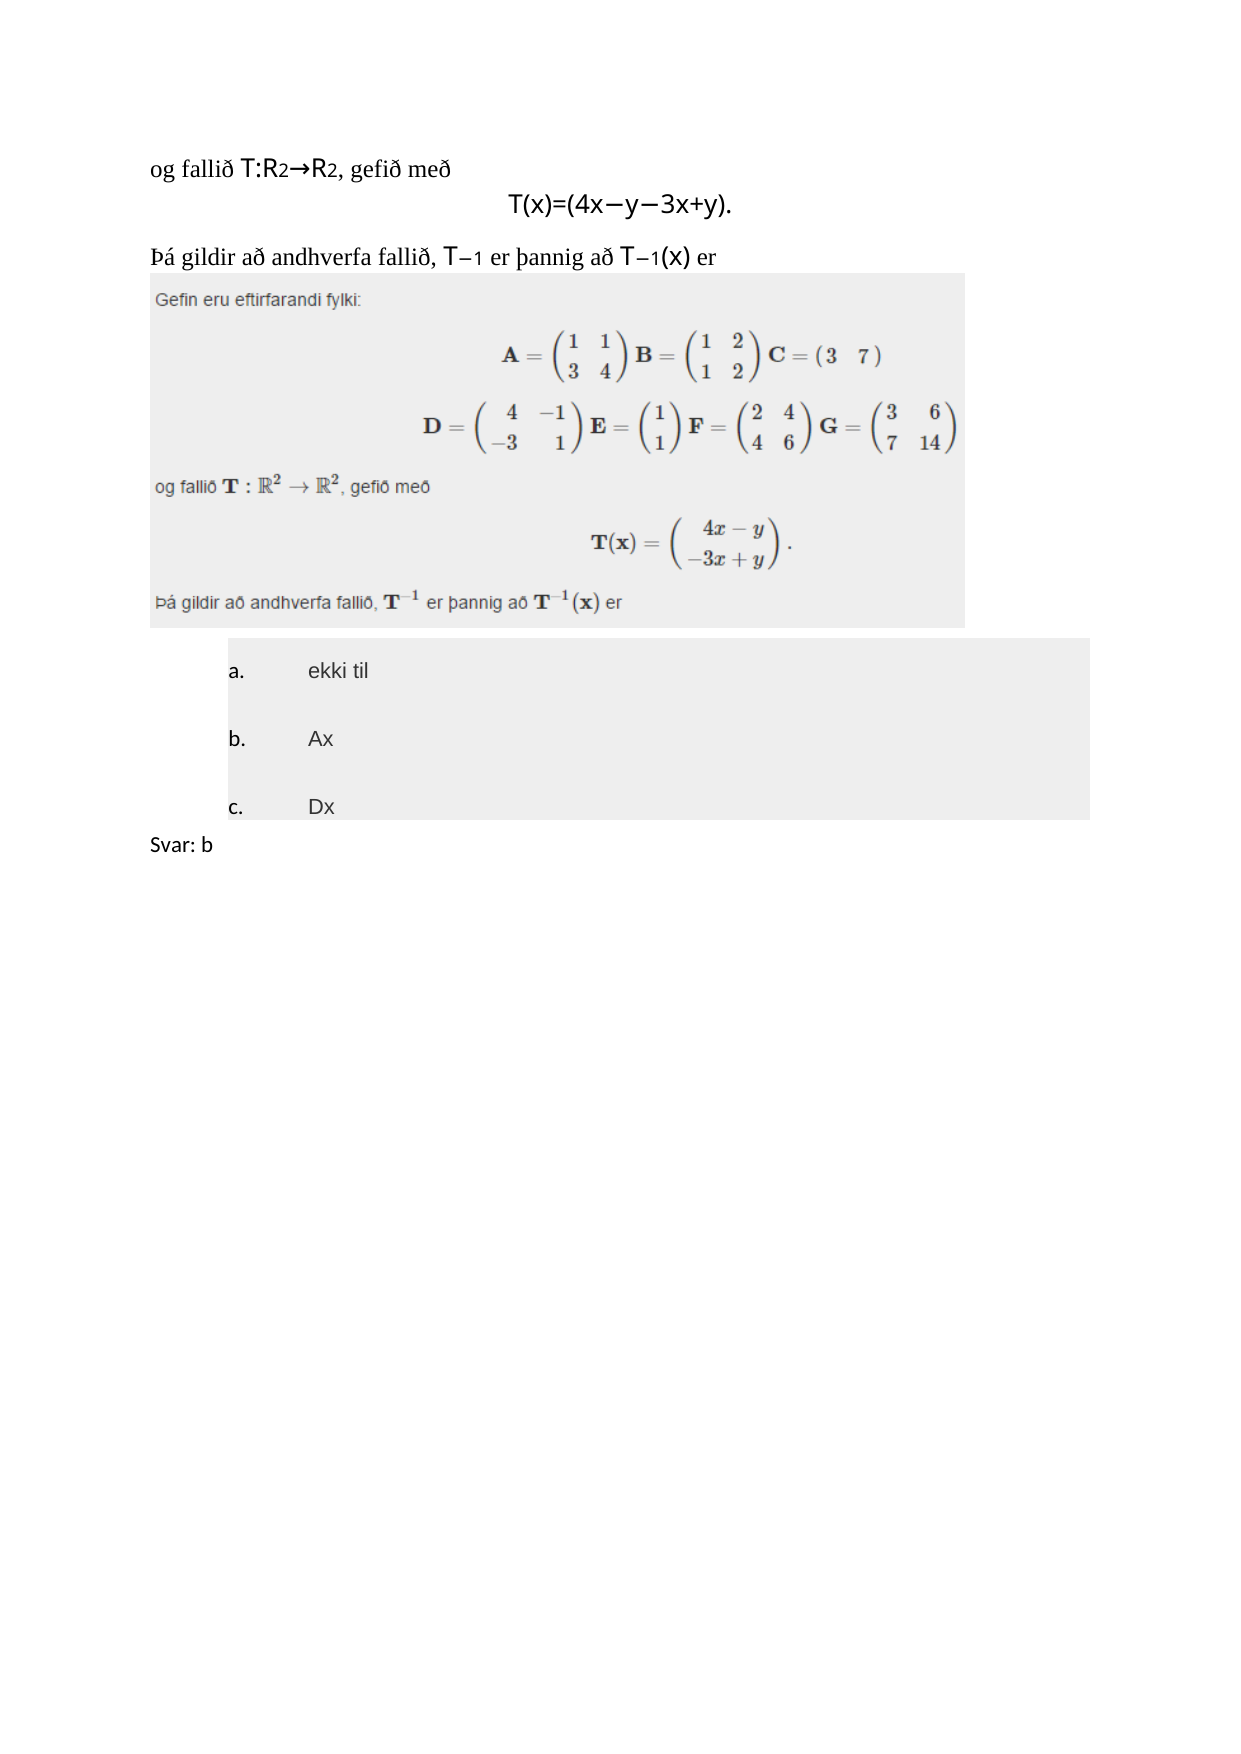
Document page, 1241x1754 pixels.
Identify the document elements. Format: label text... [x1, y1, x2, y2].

text Þá gildir að andhverfa fallið, T−1 er þannig að T−1(x) er [150, 238, 1090, 273]
text T(x)=(4x−y−3x+y). [150, 186, 1090, 221]
text Svar: b [150, 831, 1090, 858]
list Ax [228, 706, 1090, 752]
text og fallið T:R2→R2, gefið með [150, 150, 1090, 186]
list ekki til [228, 638, 1090, 685]
list Dx [228, 773, 1090, 820]
